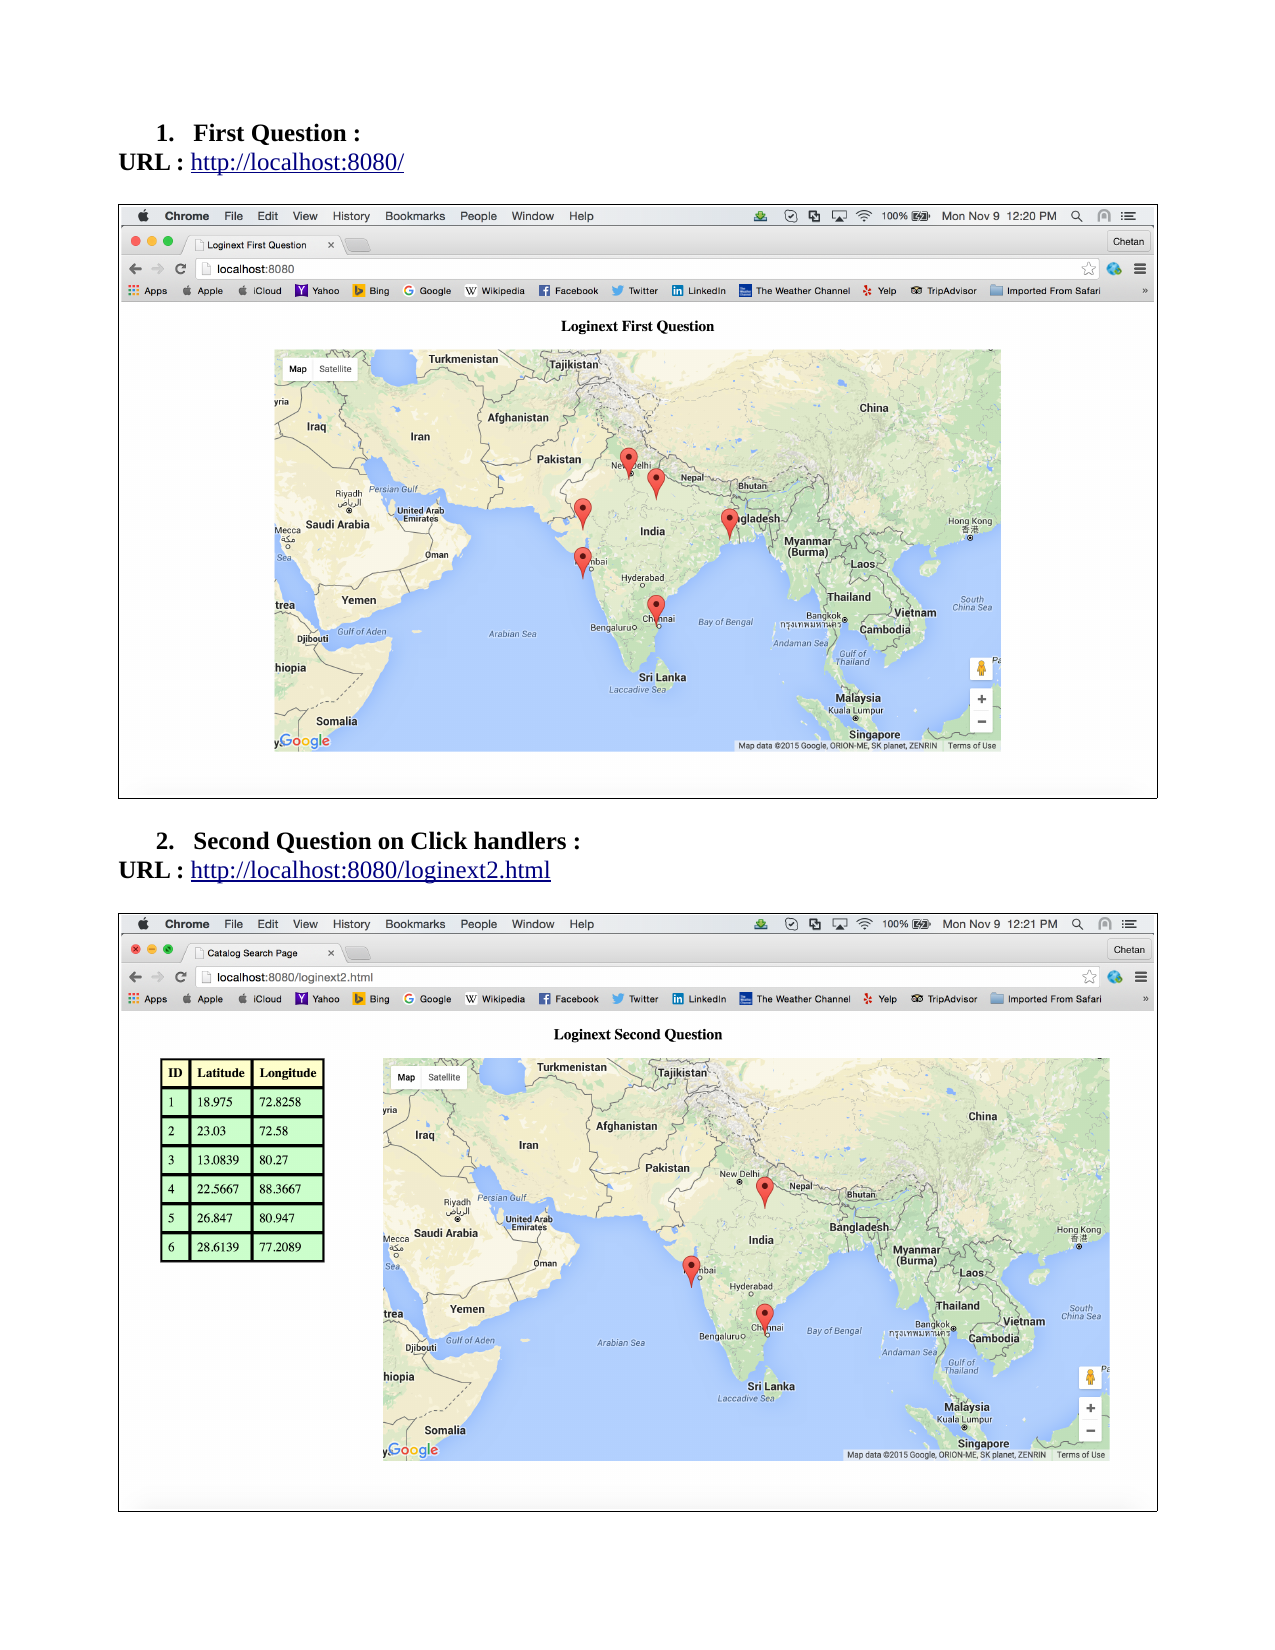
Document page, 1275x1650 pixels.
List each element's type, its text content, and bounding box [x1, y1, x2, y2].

text URL : http://localhost:8080/ [118, 147, 1157, 176]
list First Question : [156, 118, 1157, 147]
picture [121, 207, 1154, 795]
text URL : http://localhost:8080/loginext2.html [118, 855, 1157, 884]
list Second Question on Click handlers : [156, 826, 1157, 855]
picture [121, 915, 1154, 1509]
